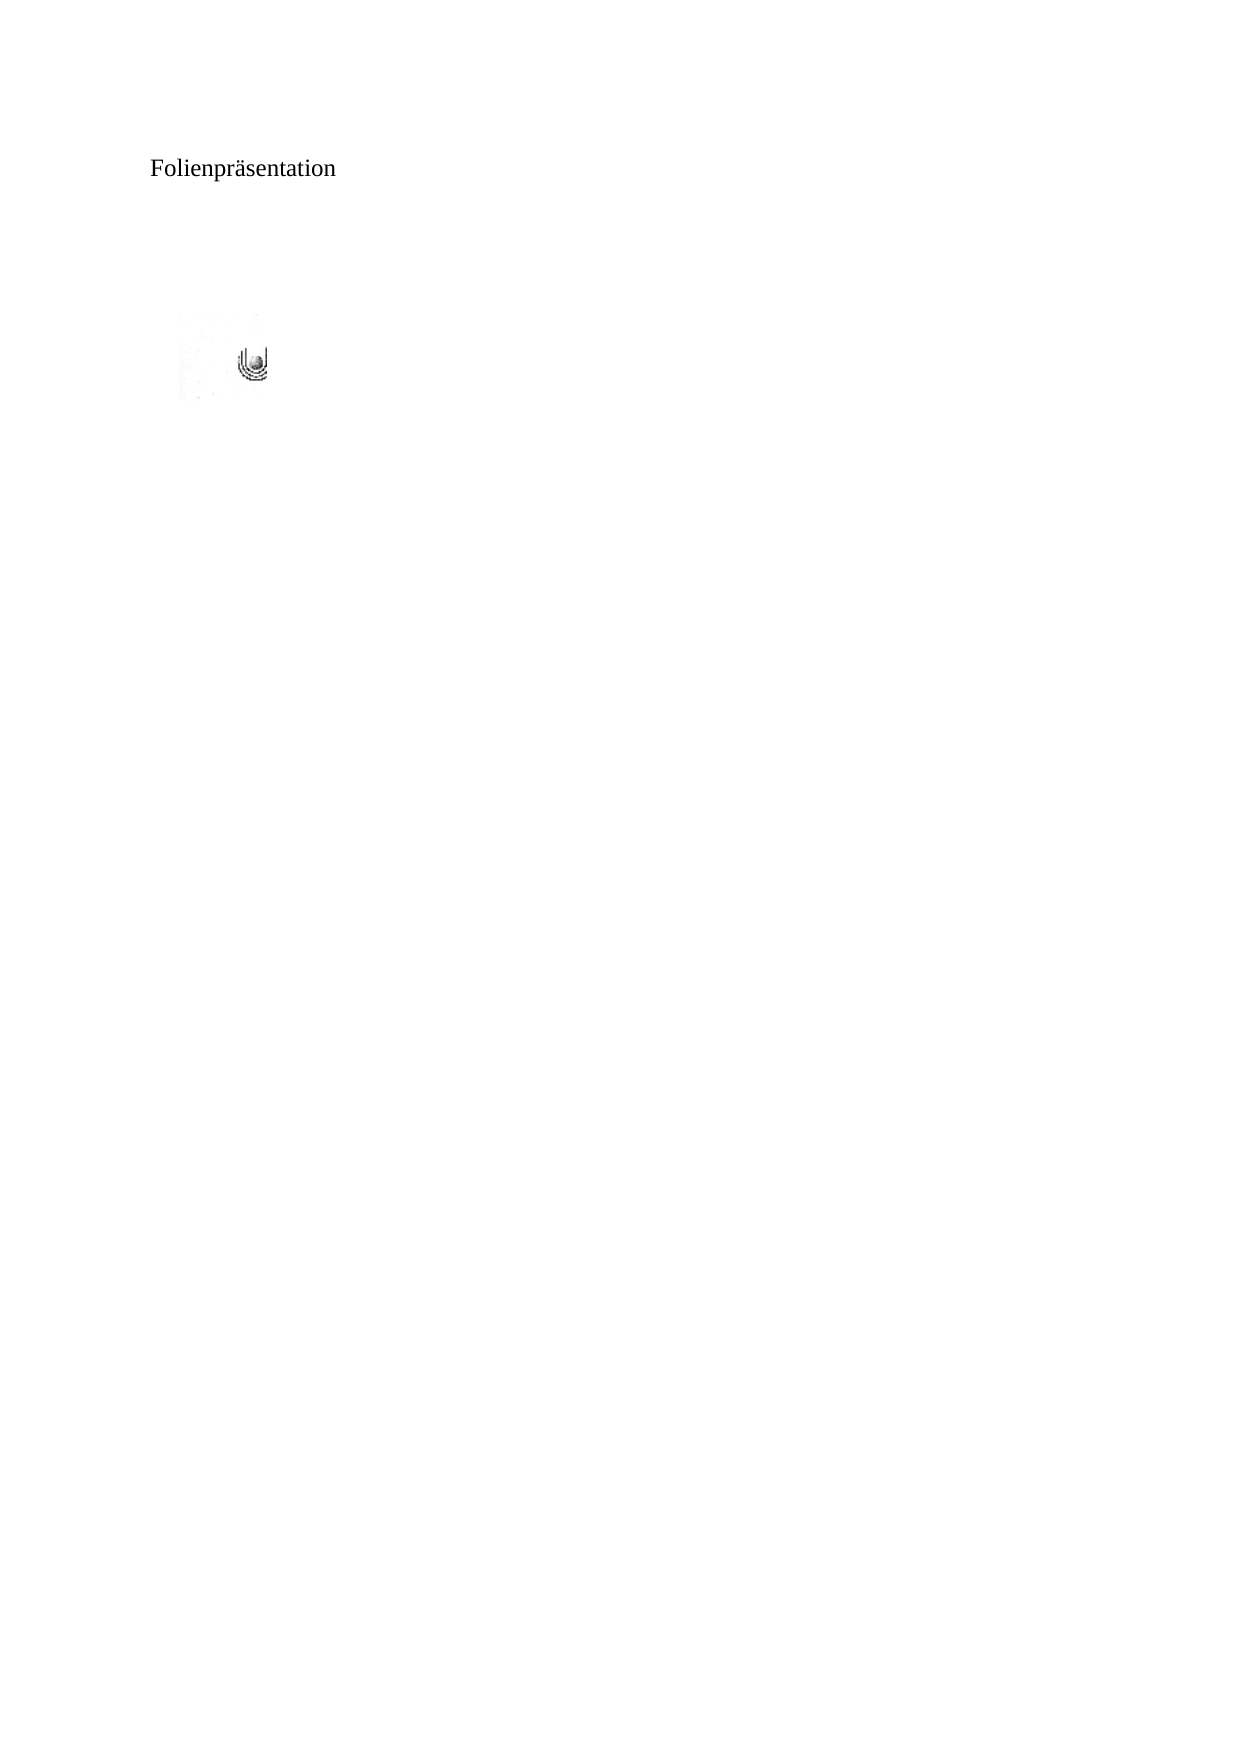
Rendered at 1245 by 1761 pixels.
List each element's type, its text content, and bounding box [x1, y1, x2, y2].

text Folienpräsentation [150, 153, 1095, 181]
picture [179, 313, 267, 401]
